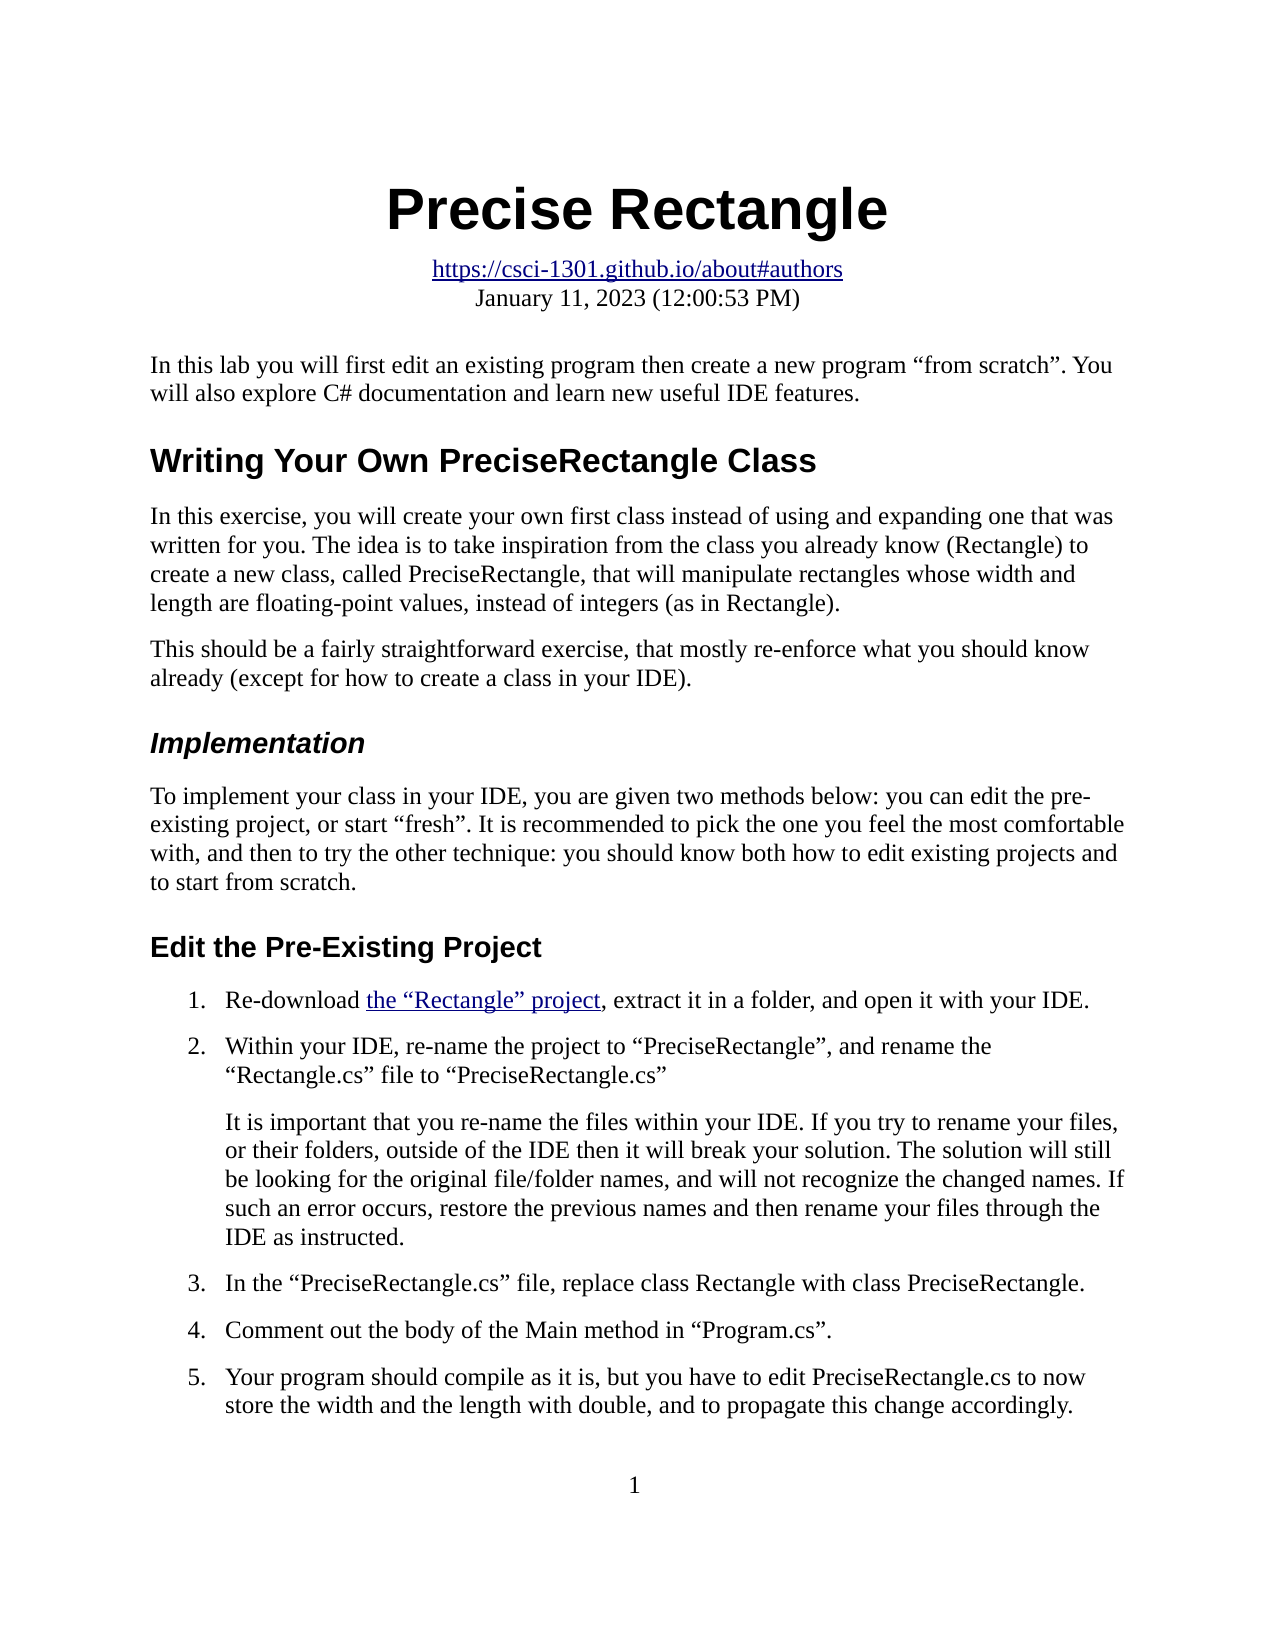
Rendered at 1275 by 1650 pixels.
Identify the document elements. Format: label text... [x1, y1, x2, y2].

list It is important that you re-name the files within your IDE. If you try to rename your files, or their folders, outside of the IDE then it will break your solution. The solution will still be looking for the original file/folder names, and will not recognize the changed names. If such an error occurs, restore the previous names and then rename your files through the IDE as instructed. [187, 1107, 1125, 1251]
title Precise Rectangle [150, 175, 1125, 242]
list Your program should compile as it is, but you have to edit PreciseRectangle.cs to now store the width and the length with double, and to propagate this change accordingly. [187, 1362, 1125, 1419]
text In this lab you will first edit an existing program then create a new program “from scratch”. You will also explore C# documentation and learn new useful IDE features. [150, 350, 1125, 407]
text This should be a fairly straightforward exercise, that mostly re-enforce what you should know already (except for how to create a class in your IDE). [150, 634, 1125, 692]
text To implement your class in your IDE, you are given two methods below: you can edit the pre-existing project, or start “fresh”. It is recommended to pick the one you feel the most comfortable with, and then to try the other technique: you should know both how to edit existing projects and to start from scratch. [150, 781, 1125, 896]
subtitle Writing Your Own PreciseRectangle Class [150, 441, 1125, 480]
text January 11, 2023 (12:00:53 PM) [150, 283, 1125, 312]
list Re-download the “Rectangle” project, extract it in a folder, and open it with your IDE. [187, 985, 1125, 1013]
list In the “PreciseRectangle.cs” file, replace class Rectangle with class PreciseRectangle. [187, 1268, 1125, 1297]
list Within your IDE, re-name the project to “PreciseRectangle”, and rename the “Rectangle.cs” file to “PreciseRectangle.cs” [187, 1031, 1125, 1089]
list Comment out the body of the Main method in “Program.cs”. [187, 1315, 1125, 1344]
text In this exercise, you will create your own first class instead of using and expanding one that was written for you. The idea is to take inspiration from the class you already know (Rectangle) to create a new class, called PreciseRectangle, that will manipulate rectangles whose width and length are floating-point values, instead of integers (as in Rectangle). [150, 501, 1125, 616]
text https://csci-1301.github.io/about#authors [150, 254, 1125, 283]
subtitle Implementation [150, 726, 1125, 759]
subtitle Edit the Pre-Existing Project [150, 930, 1125, 963]
